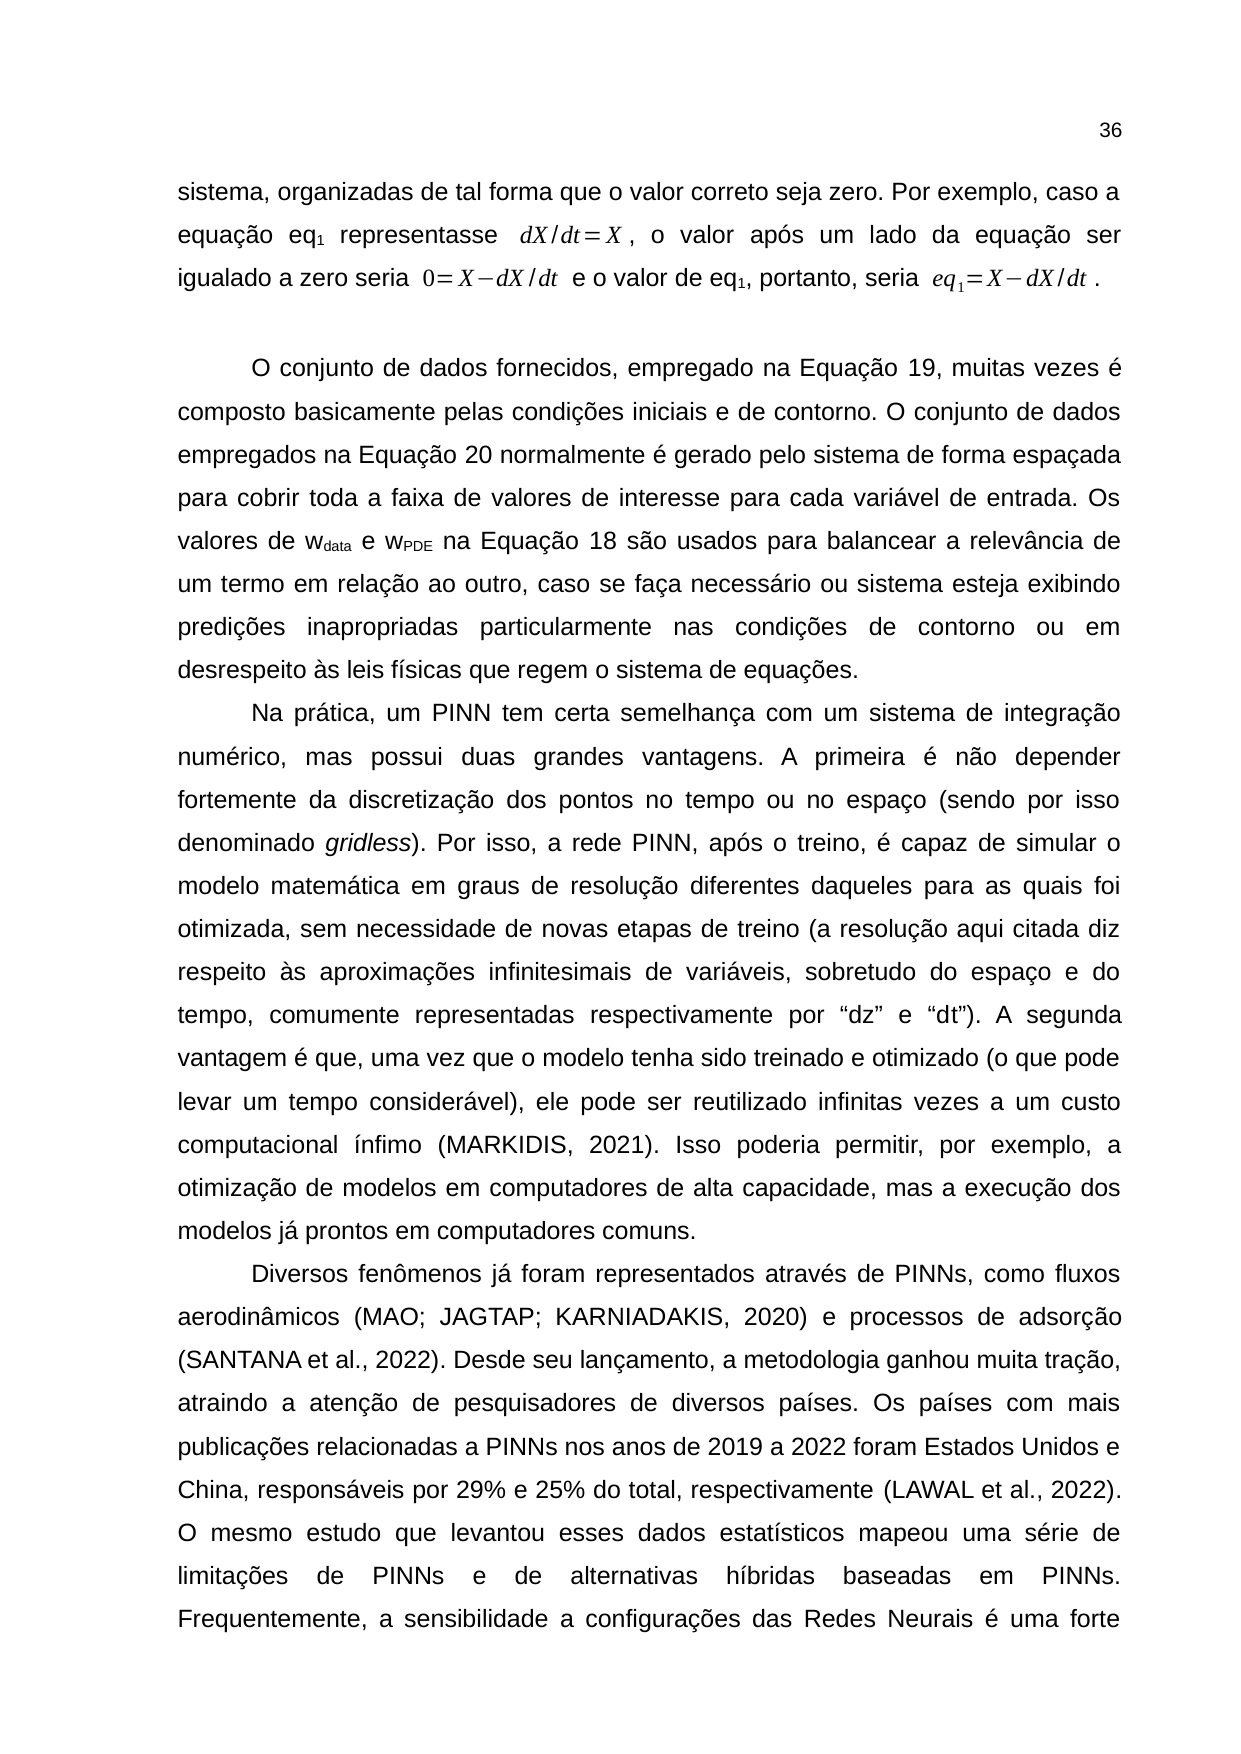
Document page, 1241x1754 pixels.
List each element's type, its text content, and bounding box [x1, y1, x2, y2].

text O conjunto de dados fornecidos, empregado na Equação 19, muitas vezes é composto basicamente pelas condições iniciais e de contorno. O conjunto de dados empregados na Equação 20 normalmente é gerado pelo sistema de forma espaçada para cobrir toda a faixa de valores de interesse para cada variável de entrada. Os valores de wdata e wPDE na Equação 18 são usados para balancear a relevância de um termo em relação ao outro, caso se faça necessário ou sistema esteja exibindo predições inapropriadas particularmente nas condições de contorno ou em desrespeito às leis físicas que regem o sistema de equações. [177, 353, 1122, 684]
text Em que NPDE é o número de pontos em que o sistema foi predito e usado para comparação e aprimoramento da rede através da loss (normalmente chamado de domain); j representa cada ponto individual e o conjunto de variáveis de entrada empregados, naquele ponto, na NN; eq1, eq2 …. eqN representam as equações do sistema, organizadas de tal forma que o valor correto seja zero. Por exemplo, caso a equação eq1 representasse , o valor após um lado da equação ser igualado a zero seria e o valor de eq1, portanto, seria . [177, 177, 1122, 296]
text Diversos fenômenos já foram representados através de PINNs, como fluxos aerodinâmicos (MAO; JAGTAP; KARNIADAKIS, 2020) e processos de adsorção (SANTANA et al., 2022). Desde seu lançamento, a metodologia ganhou muita tração, atraindo a atenção de pesquisadores de diversos países. Os países com mais publicações relacionadas a PINNs nos anos de 2019 a 2022 foram Estados Unidos e China, responsáveis por 29% e 25% do total, respectivamente (LAWAL et al., 2022). O mesmo estudo que levantou esses dados estatísticos mapeou uma série de limitações de PINNs e de alternativas híbridas baseadas em PINNs. Frequentemente, a sensibilidade a configurações das Redes Neurais é uma forte [177, 1259, 1122, 1633]
text Na prática, um PINN tem certa semelhança com um sistema de integração numérico, mas possui duas grandes vantagens. A primeira é não depender fortemente da discretização dos pontos no tempo ou no espaço (sendo por isso denominado gridless). Por isso, a rede PINN, após o treino, é capaz de simular o modelo matemática em graus de resolução diferentes daqueles para as quais foi otimizada, sem necessidade de novas etapas de treino (a resolução aqui citada diz respeito às aproximações infinitesimais de variáveis, sobretudo do espaço e do tempo, comumente representadas respectivamente por “dz” e “dt”). A segunda vantagem é que, uma vez que o modelo tenha sido treinado e otimizado (o que pode levar um tempo considerável), ele pode ser reutilizado infinitas vezes a um custo computacional ínfimo (MARKIDIS, 2021). Isso poderia permitir, por exemplo, a otimização de modelos em computadores de alta capacidade, mas a execução dos modelos já prontos em computadores comuns. [177, 698, 1122, 1244]
